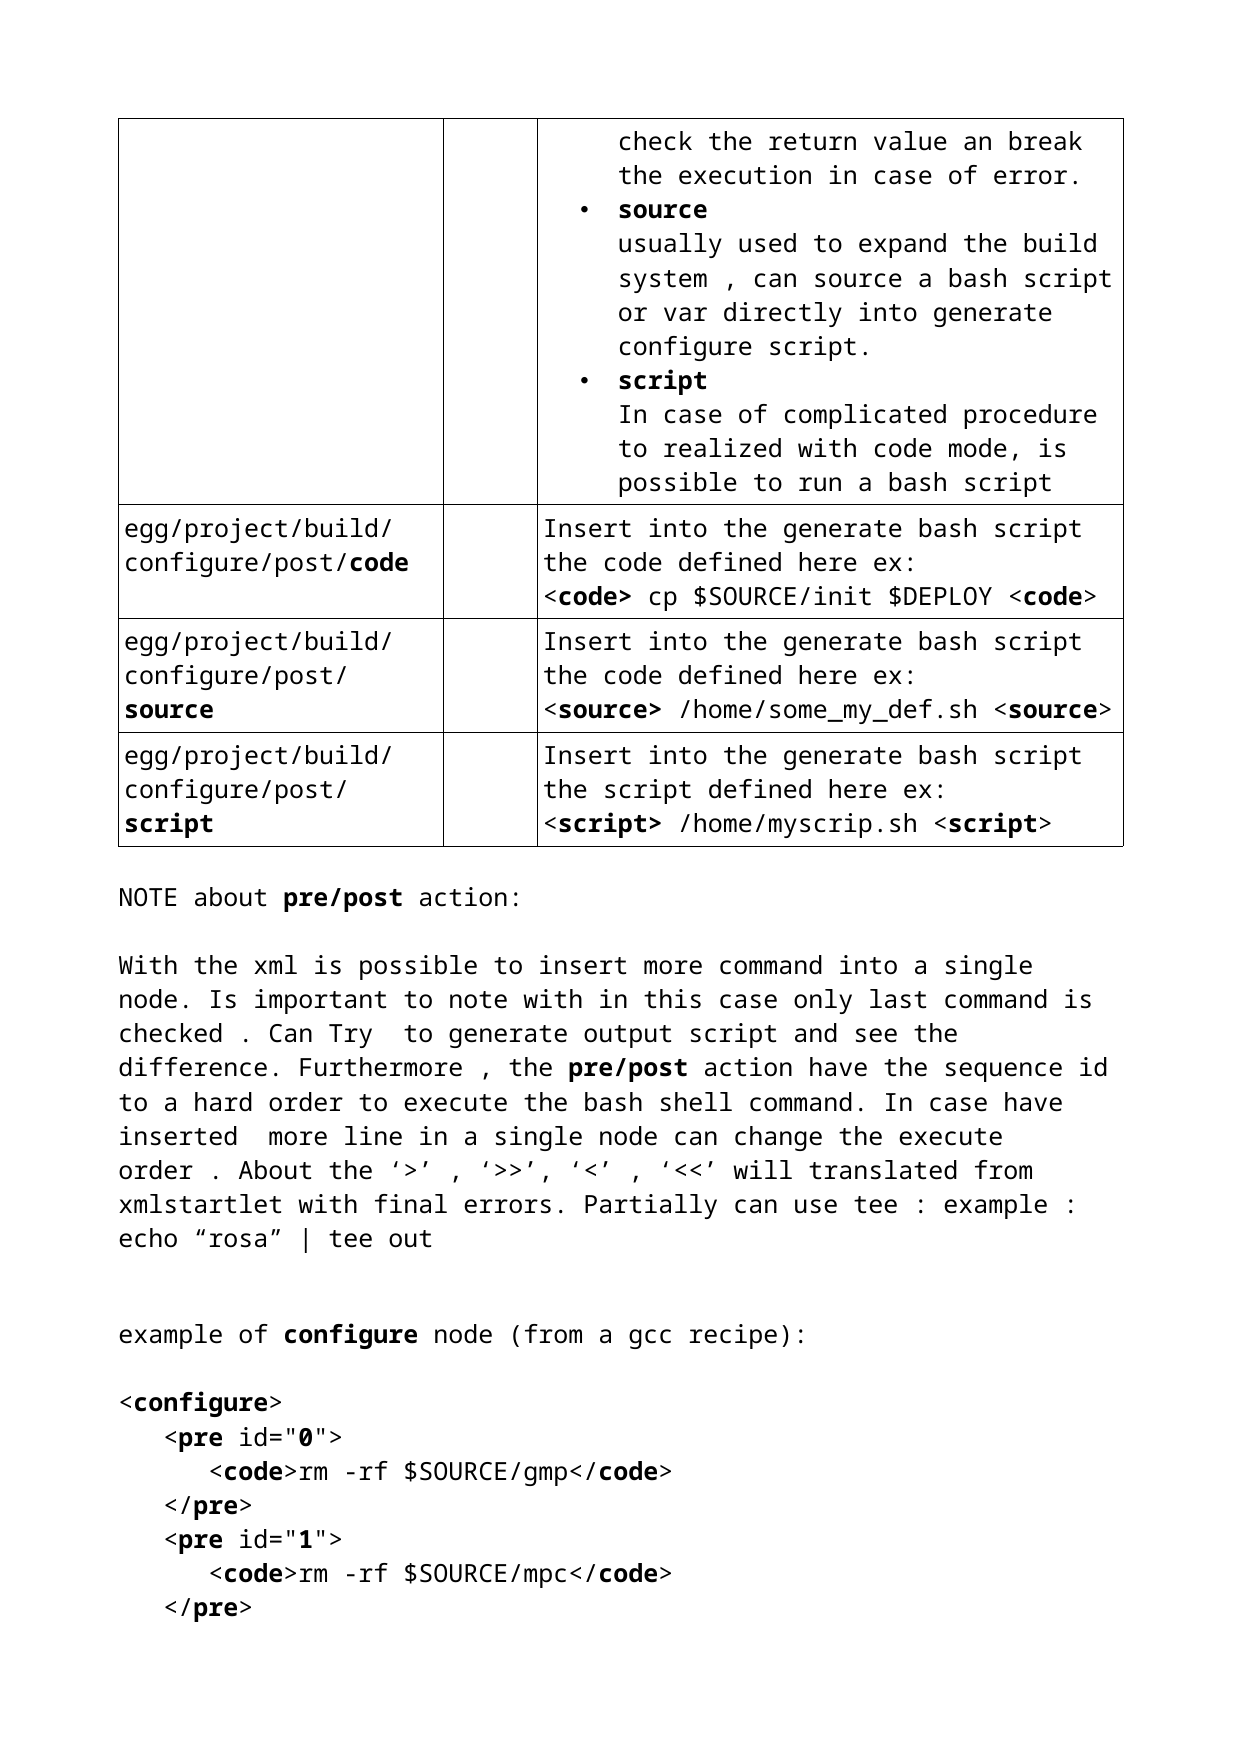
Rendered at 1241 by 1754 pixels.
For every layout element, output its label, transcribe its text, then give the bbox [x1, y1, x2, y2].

table_cell [444, 619, 537, 732]
table_cell [444, 733, 537, 846]
table_cell As in the previous path node, can define action after the configure phase. There are three kind of action: code, source, scripts code: insert a fragment of bash shell code. Will be executed on configure phase according to the ID(N) step. For any fragment will check the return value an break the execution in case of error. source usually used to expand the build system , can source a bash script or var directly into generate configure script. script In case of complicated procedure to realized with code mode, is possible to run a bash script [538, 119, 1123, 504]
table_cell egg/project/build/configure/post/code [119, 505, 443, 618]
table_cell Insert into the generate bash script the code defined here ex: <source> /home/some_my_def.sh <source> [538, 619, 1123, 732]
text </pre> [118, 1487, 1122, 1521]
table_cell Insert into the generate bash script the code defined here ex: <code> cp $SOURCE/init $DEPLOY <code> [538, 505, 1123, 618]
text <code>rm -rf $SOURCE/mpc</code> [118, 1555, 1122, 1589]
table_cell [444, 505, 537, 618]
table_cell egg/project/build/configure/post/source [119, 619, 443, 732]
text With the xml is possible to insert more command into a single node. Is important to note with in this case only last command is checked . Can Try to generate output script and see the difference. Furthermore , the pre/post action have the sequence id to a hard order to execute the bash shell command. In case have inserted more line in a single node can change the execute order . About the ‘>’ , ‘>>’, ‘<’ , ‘<<’ will translated from xmlstartlet with final errors. Partially can use tee : example : echo “rosa” | tee out [118, 948, 1122, 1254]
text NOTE about pre/post action: [118, 880, 1122, 914]
text example of configure node (from a gcc recipe): [118, 1317, 1122, 1351]
text </pre> [118, 1589, 1122, 1623]
table_cell [444, 119, 537, 504]
table_cell egg/project/build/configure/post/script [119, 733, 443, 846]
table_cell [119, 119, 443, 504]
text <pre id="1"> [118, 1521, 1122, 1555]
table_cell Insert into the generate bash script the script defined here ex: <script> /home/myscrip.sh <script> [538, 733, 1123, 846]
text <configure> [118, 1385, 1122, 1419]
text <code>rm -rf $SOURCE/gmp</code> [118, 1453, 1122, 1487]
text <pre id="0"> [118, 1419, 1122, 1453]
